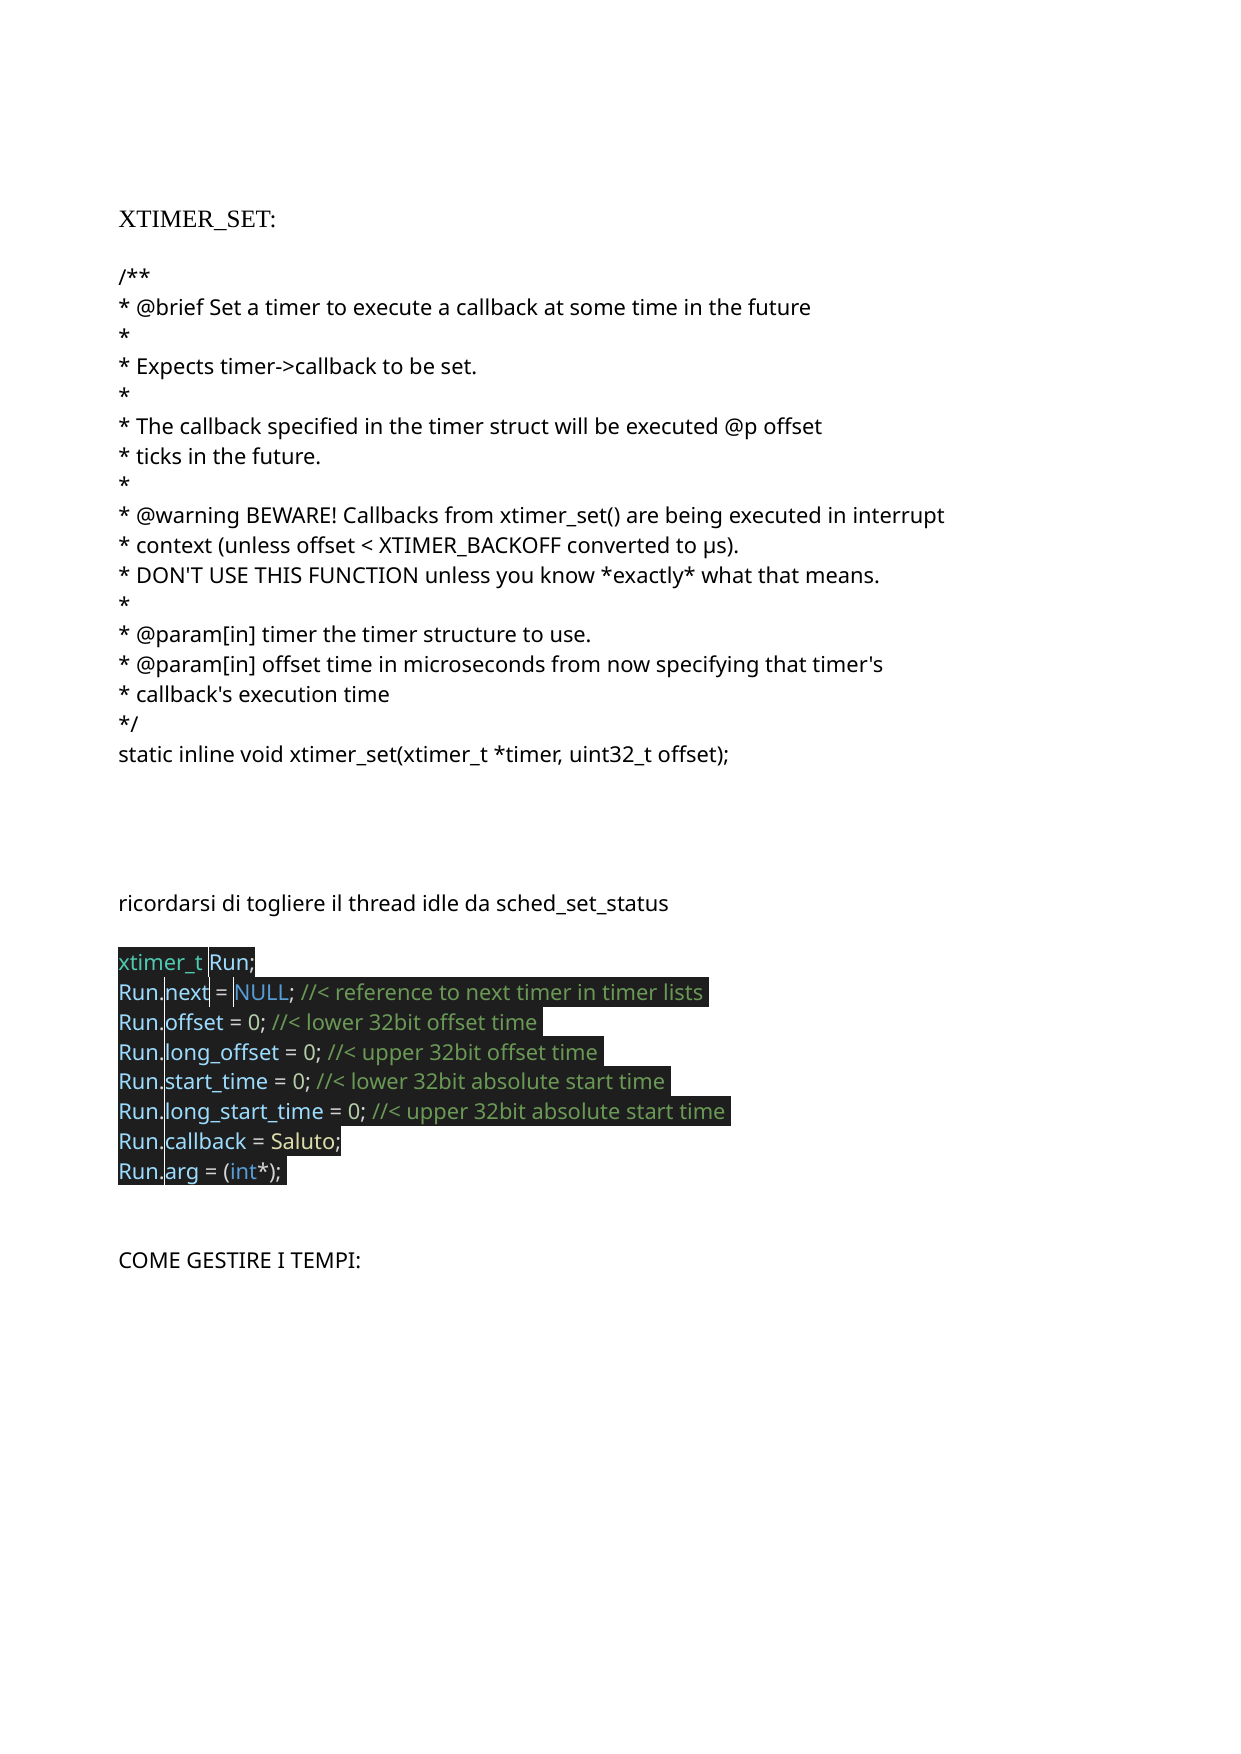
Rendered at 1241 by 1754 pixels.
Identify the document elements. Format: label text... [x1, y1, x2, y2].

text Run.long_start_time = 0; //< upper 32bit absolute start time [118, 1096, 1122, 1126]
text Run.offset = 0; //< lower 32bit offset time [118, 1007, 1122, 1036]
text * @warning BEWARE! Callbacks from xtimer_set() are being executed in interrupt [118, 500, 1122, 530]
text COME GESTIRE I TEMPI: [118, 1245, 1122, 1275]
text * @param[in] offset time in microseconds from now specifying that timer's [118, 649, 1122, 679]
text XTIMER_SET: [118, 204, 1122, 233]
text Run.arg = (int*); [118, 1156, 1122, 1185]
text * @brief Set a timer to execute a callback at some time in the future [118, 292, 1122, 321]
text * [118, 381, 1122, 411]
text xtimer_t Run; [118, 947, 1122, 977]
text * [118, 589, 1122, 619]
text Run.next = NULL; //< reference to next timer in timer lists [118, 977, 1122, 1007]
text Run.long_offset = 0; //< upper 32bit offset time [118, 1036, 1122, 1066]
text * ticks in the future. [118, 441, 1122, 470]
text * DON'T USE THIS FUNCTION unless you know *exactly* what that means. [118, 560, 1122, 589]
text * [118, 321, 1122, 351]
text static inline void xtimer_set(xtimer_t *timer, uint32_t offset); [118, 738, 1122, 768]
text * @param[in] timer the timer structure to use. [118, 619, 1122, 649]
text /** [118, 262, 1122, 292]
text * context (unless offset < XTIMER_BACKOFF converted to µs). [118, 530, 1122, 560]
text */ [118, 709, 1122, 738]
text * The callback specified in the timer struct will be executed @p offset [118, 411, 1122, 441]
text * Expects timer->callback to be set. [118, 351, 1122, 381]
text * callback's execution time [118, 679, 1122, 709]
text Run.callback = Saluto; [118, 1126, 1122, 1156]
text Run.start_time = 0; //< lower 32bit absolute start time [118, 1066, 1122, 1096]
text * [118, 470, 1122, 500]
text ricordarsi di togliere il thread idle da sched_set_status [118, 887, 1122, 917]
